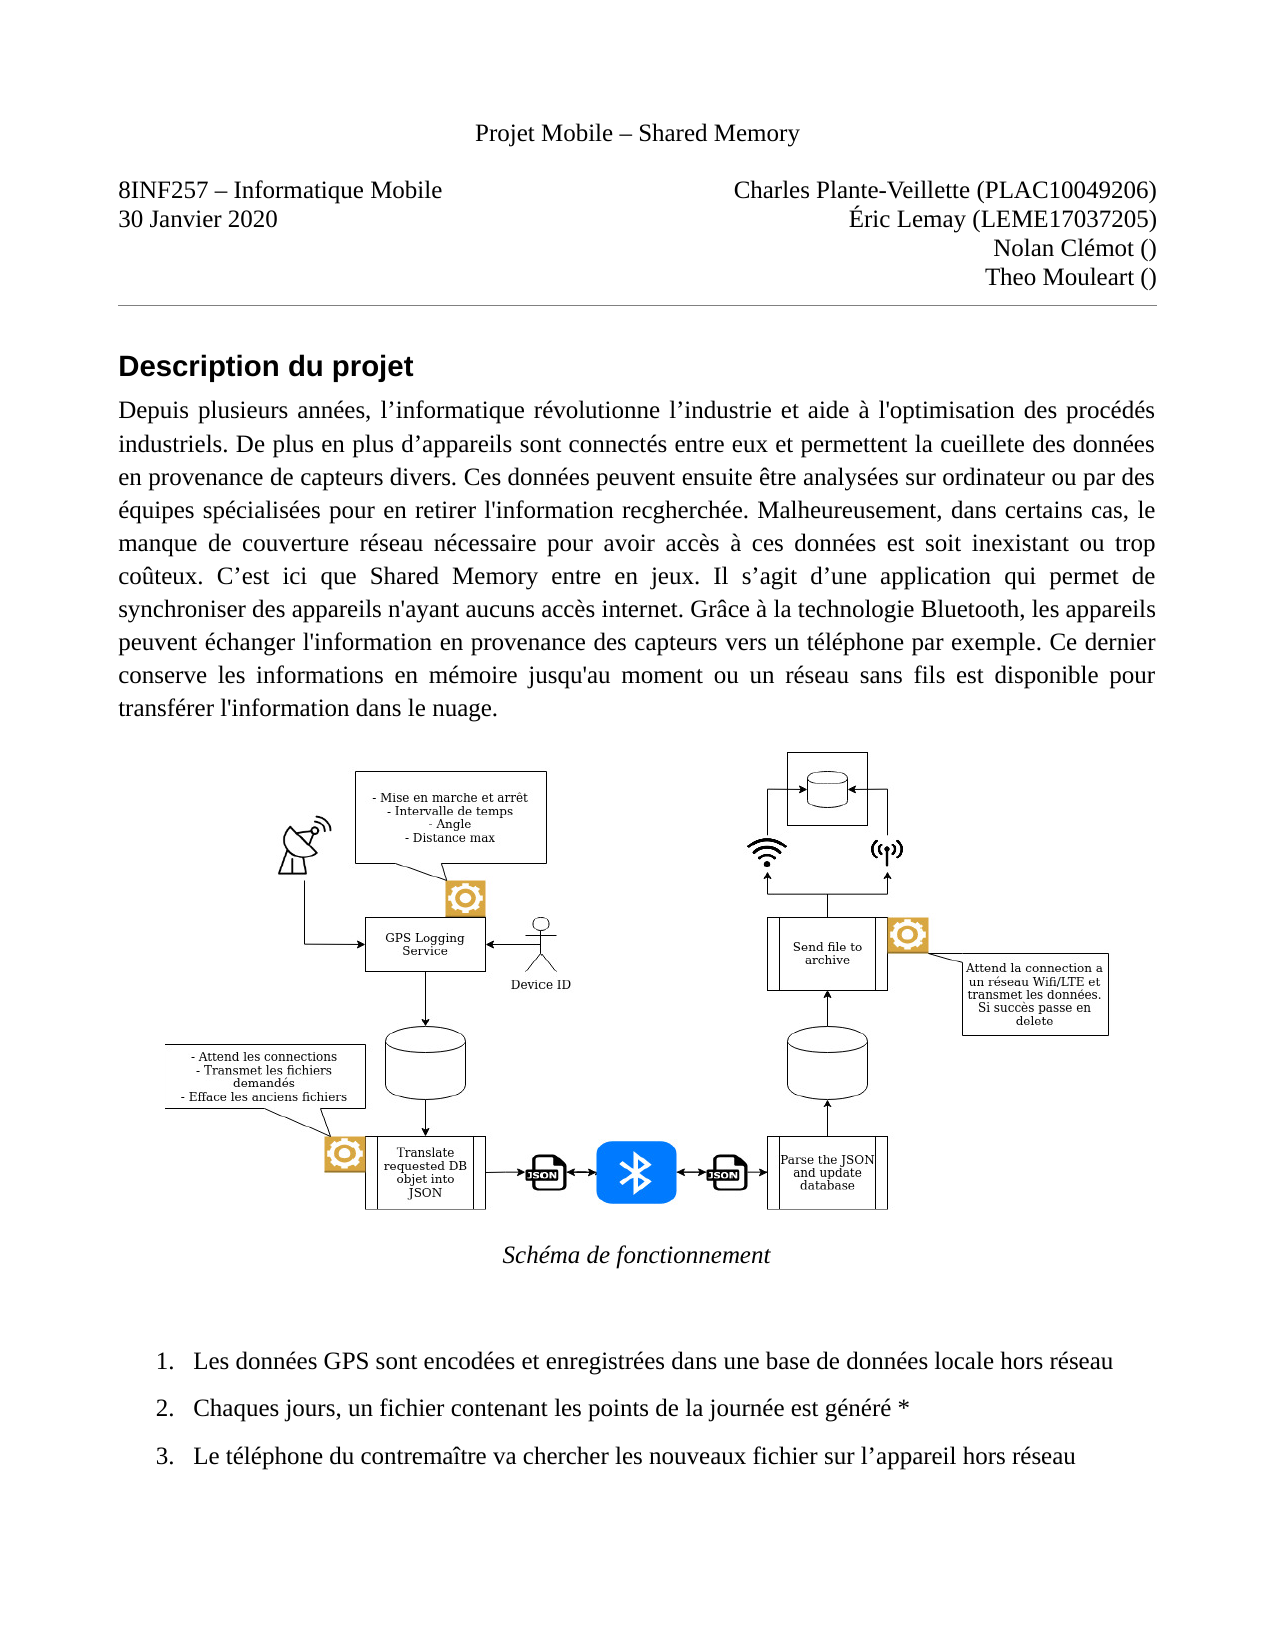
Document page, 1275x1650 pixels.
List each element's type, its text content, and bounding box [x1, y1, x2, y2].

text Projet Mobile – Shared Memory [118, 118, 1157, 147]
text 30 Janvier 2020 [118, 204, 623, 233]
text Charles Plante-Veillette (PLAC10049206) [652, 176, 1157, 204]
text Theo Mouleart () [652, 262, 1157, 291]
text Depuis plusieurs années, l’informatique révolutionne l’industrie et aide à l'optimisation des procédés industriels. De plus en plus d’appareils sont connectés entre eux et permettent la cueillete des données en provenance de capteurs divers. Ces données peuvent ensuite être analysées sur ordinateur ou par des équipes spécialisées pour en retirer l'information recgherchée. Malheureusement, dans certains cas, le manque de couverture réseau nécessaire pour avoir accès à ces données est soit inexistant ou trop coûteux. C’est ici que Shared Memory entre en jeux. Il s’agit d’une application qui permet de synchroniser des appareils n'ayant aucuns accès internet. Grâce à la technologie Bluetooth, les appareils peuvent échanger l'information en provenance des capteurs vers un téléphone par exemple. Ce dernier conserve les informations en mémoire jusqu'au moment ou un réseau sans fils est disponible pour transférer l'information dans le nuage. [118, 396, 1157, 722]
text Nolan Clémot () [652, 233, 1157, 262]
list Les données GPS sont encodées et enregistrées dans une base de données locale hors réseau [156, 1346, 1157, 1374]
text Schéma de fonctionnement [118, 1240, 1157, 1268]
text Éric Lemay (LEME17037205) [652, 204, 1157, 233]
list Chaques jours, un fichier contenant les points de la journée est généré * [156, 1393, 1157, 1422]
list Le téléphone du contremaître va chercher les nouveaux fichier sur l’appareil hors réseau [156, 1441, 1157, 1470]
subtitle Description du projet [118, 349, 1157, 383]
picture [165, 752, 1111, 1210]
text 8INF257 – Informatique Mobile [118, 176, 623, 204]
